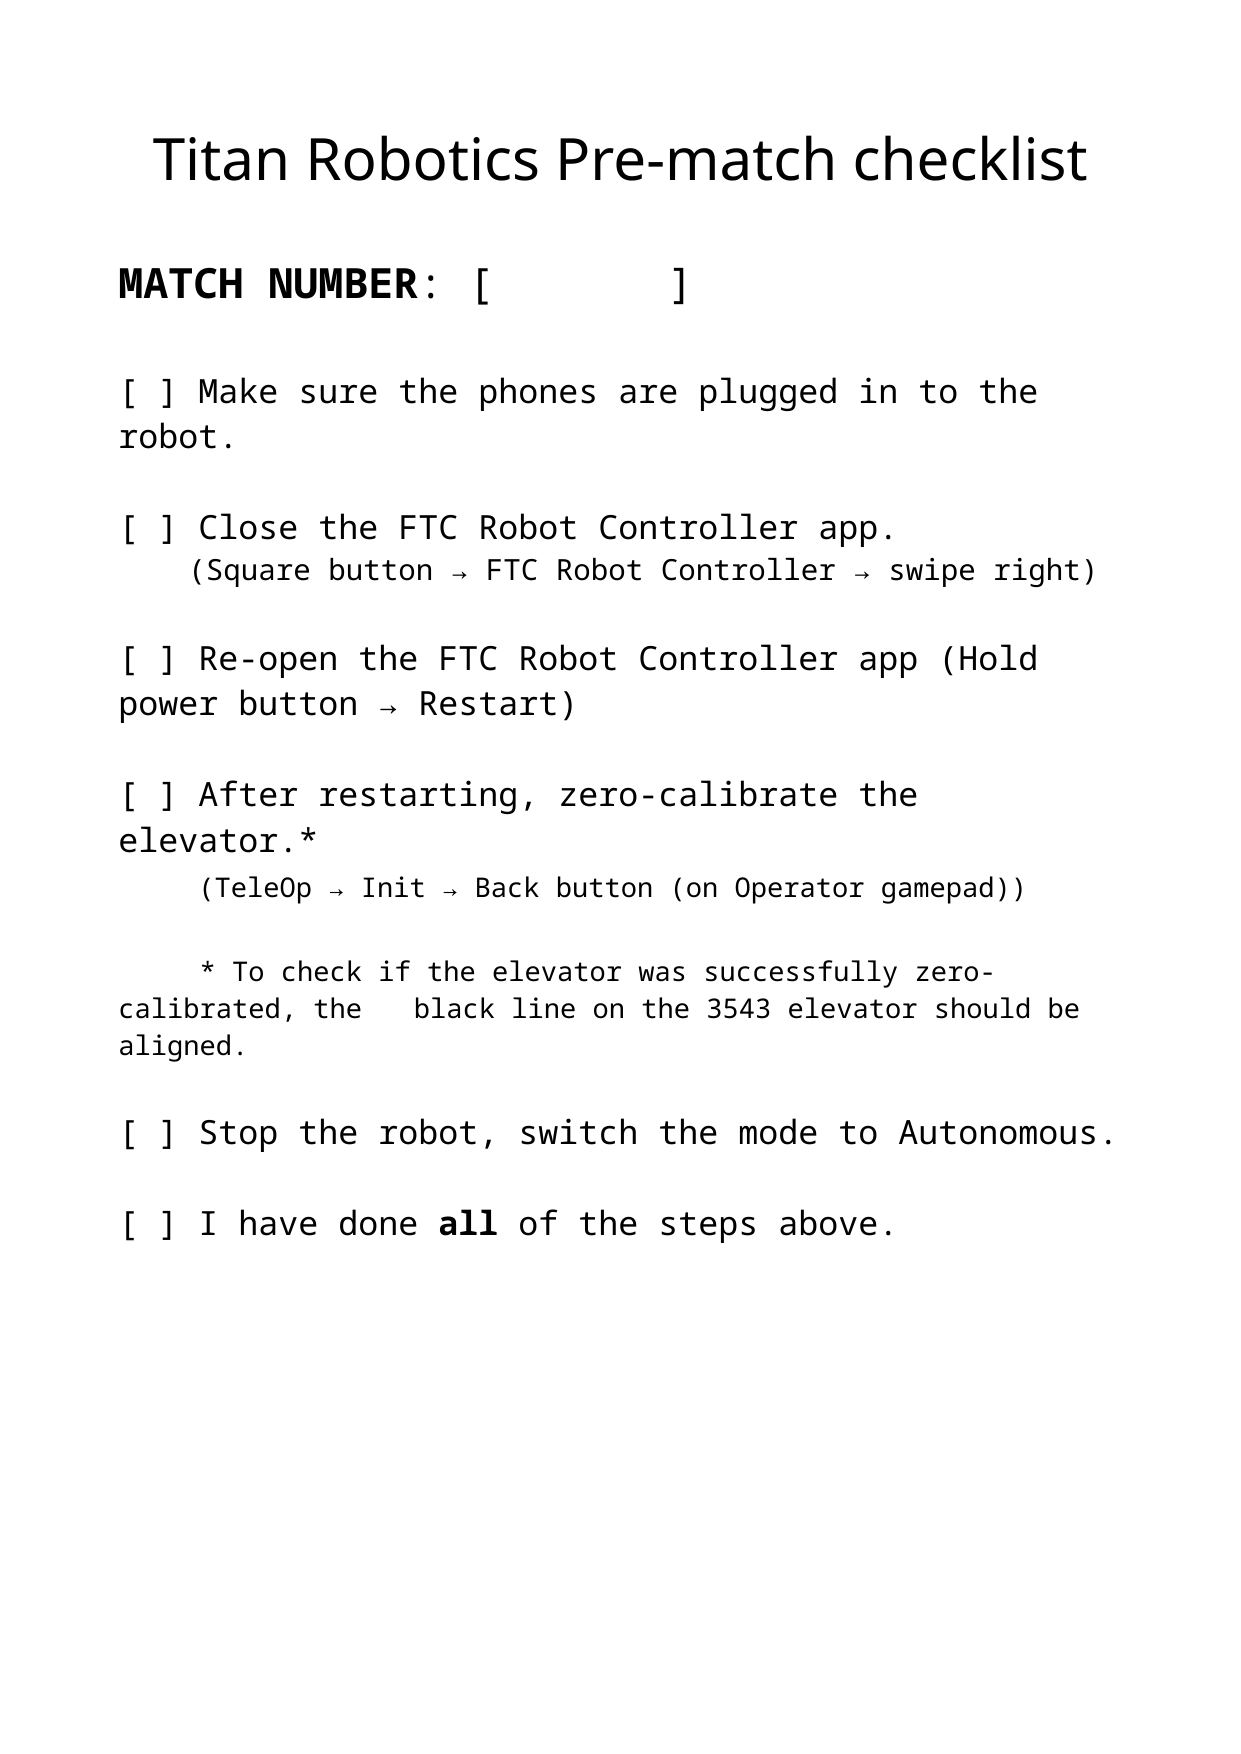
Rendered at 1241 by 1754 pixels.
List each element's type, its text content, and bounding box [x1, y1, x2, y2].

text MATCH NUMBER: [ ] [118, 254, 1122, 311]
text [ ] I have done all of the steps above. [118, 1199, 1122, 1245]
text [ ] After restarting, zero-calibrate the elevator.* [118, 771, 1122, 862]
text Titan Robotics Pre-match checklist [118, 118, 1122, 198]
text (Square button → FTC Robot Controller → swipe right) [118, 549, 1122, 589]
text [ ] Re-open the FTC Robot Controller app (Hold power button → Restart) [118, 635, 1122, 726]
text [ ] Make sure the phones are plugged in to the robot. [118, 368, 1122, 459]
text [ ] Stop the robot, switch the mode to Autonomous. [118, 1109, 1122, 1154]
text [ ] Close the FTC Robot Controller app. [118, 504, 1122, 549]
text (TeleOp → Init → Back button (on Operator gamepad)) [118, 862, 1122, 907]
text * To check if the elevator was successfully zero-calibrated, the black line on the 3543 elevator should be aligned. [118, 953, 1122, 1063]
